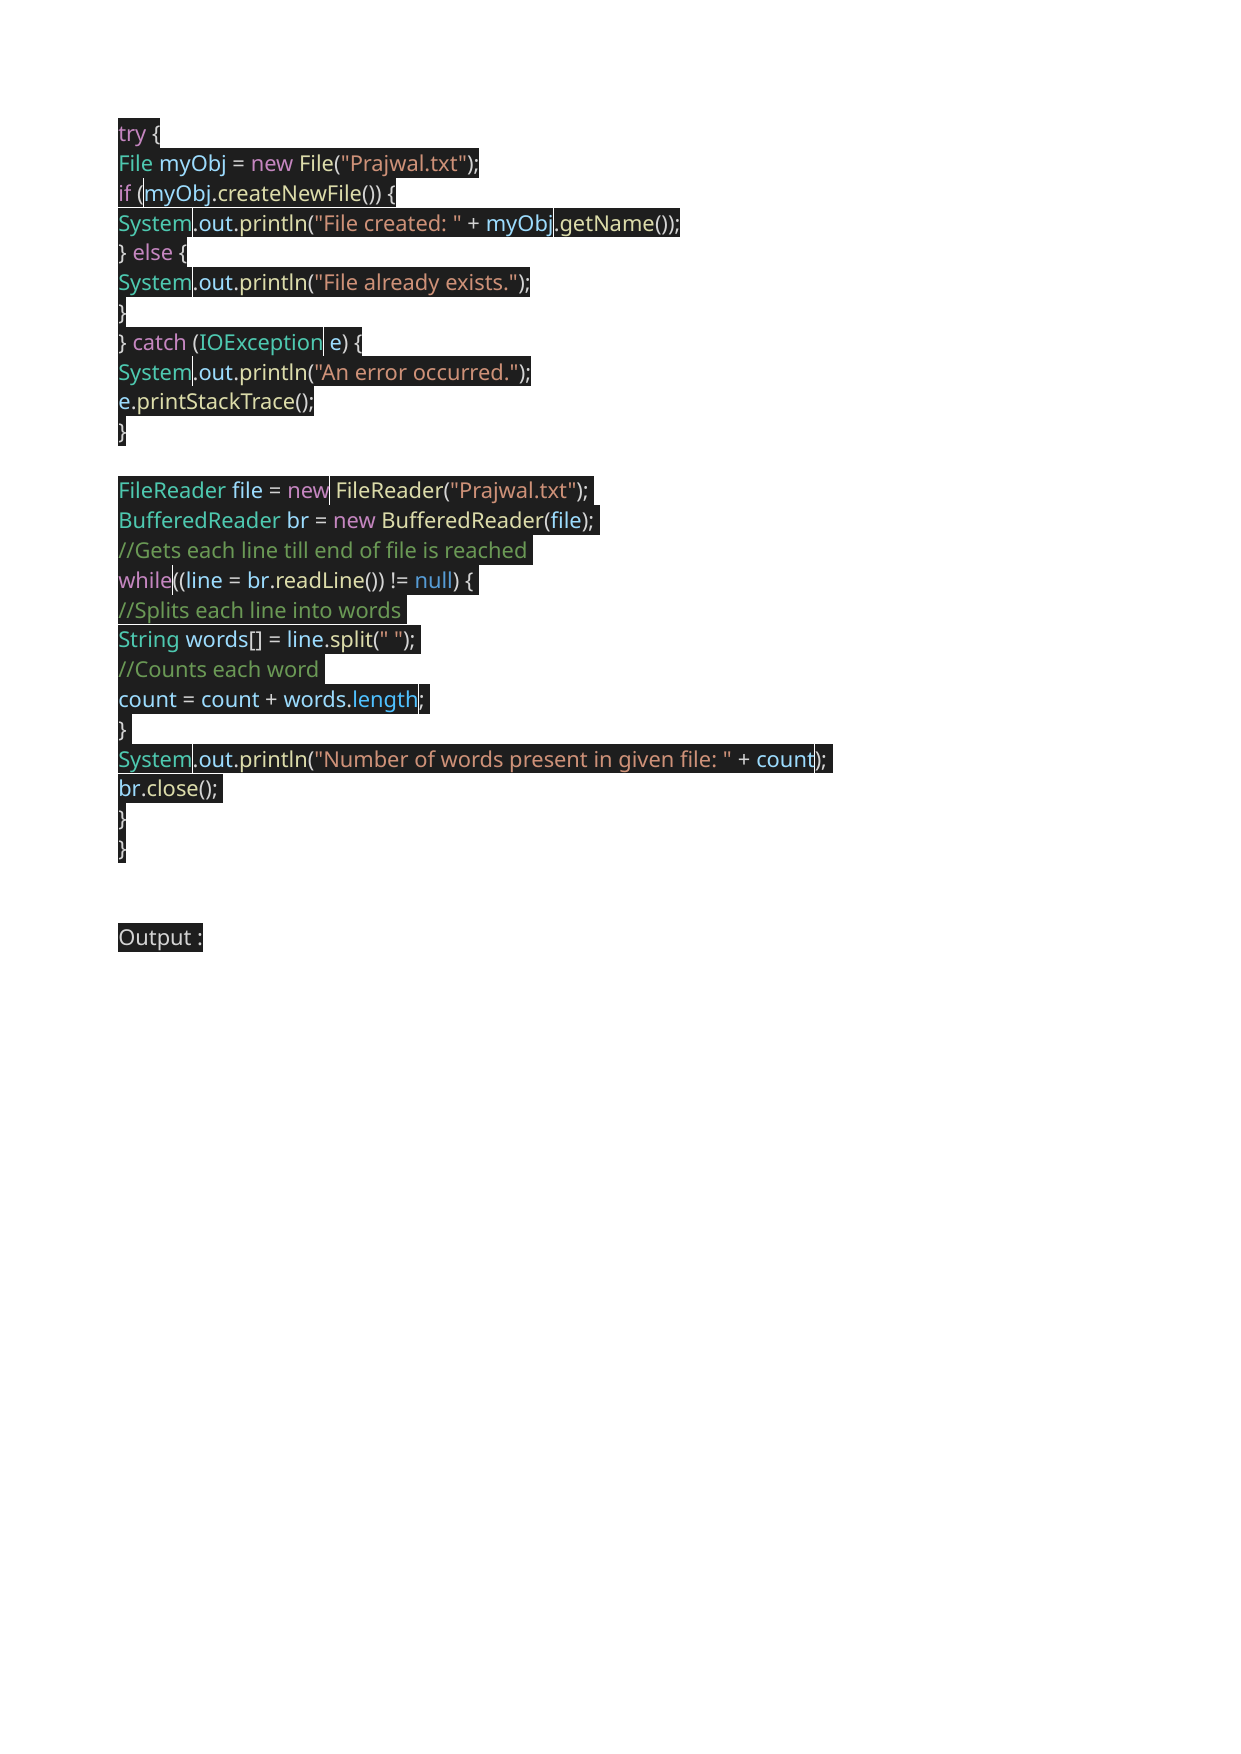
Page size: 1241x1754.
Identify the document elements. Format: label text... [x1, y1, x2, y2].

text FileReader file = new FileReader("Prajwal.txt"); [118, 476, 1122, 505]
text } [118, 416, 1122, 446]
text } [118, 803, 1122, 833]
text while((line = br.readLine()) != null) { [118, 565, 1122, 595]
text } else { [118, 237, 1122, 267]
text if (myObj.createNewFile()) { [118, 178, 1122, 207]
text File myObj = new File("Prajwal.txt"); [118, 148, 1122, 178]
text } [118, 833, 1122, 863]
text Output : [118, 922, 1122, 952]
text try { [118, 118, 1122, 148]
text } catch (IOException e) { [118, 327, 1122, 356]
text count = count + words.length; [118, 684, 1122, 714]
text System.out.println("File created: " + myObj.getName()); [118, 207, 1122, 237]
text System.out.println("An error occurred."); [118, 356, 1122, 386]
text //Gets each line till end of file is reached [118, 535, 1122, 565]
text e.printStackTrace(); [118, 386, 1122, 416]
text //Splits each line into words [118, 595, 1122, 624]
text } [118, 297, 1122, 327]
text System.out.println("File already exists."); [118, 267, 1122, 297]
text String words[] = line.split(" "); [118, 624, 1122, 654]
text System.out.println("Number of words present in given file: " + count); [118, 744, 1122, 773]
text //Counts each word [118, 654, 1122, 684]
text } [118, 714, 1122, 744]
text BufferedReader br = new BufferedReader(file); [118, 505, 1122, 535]
text br.close(); [118, 773, 1122, 803]
